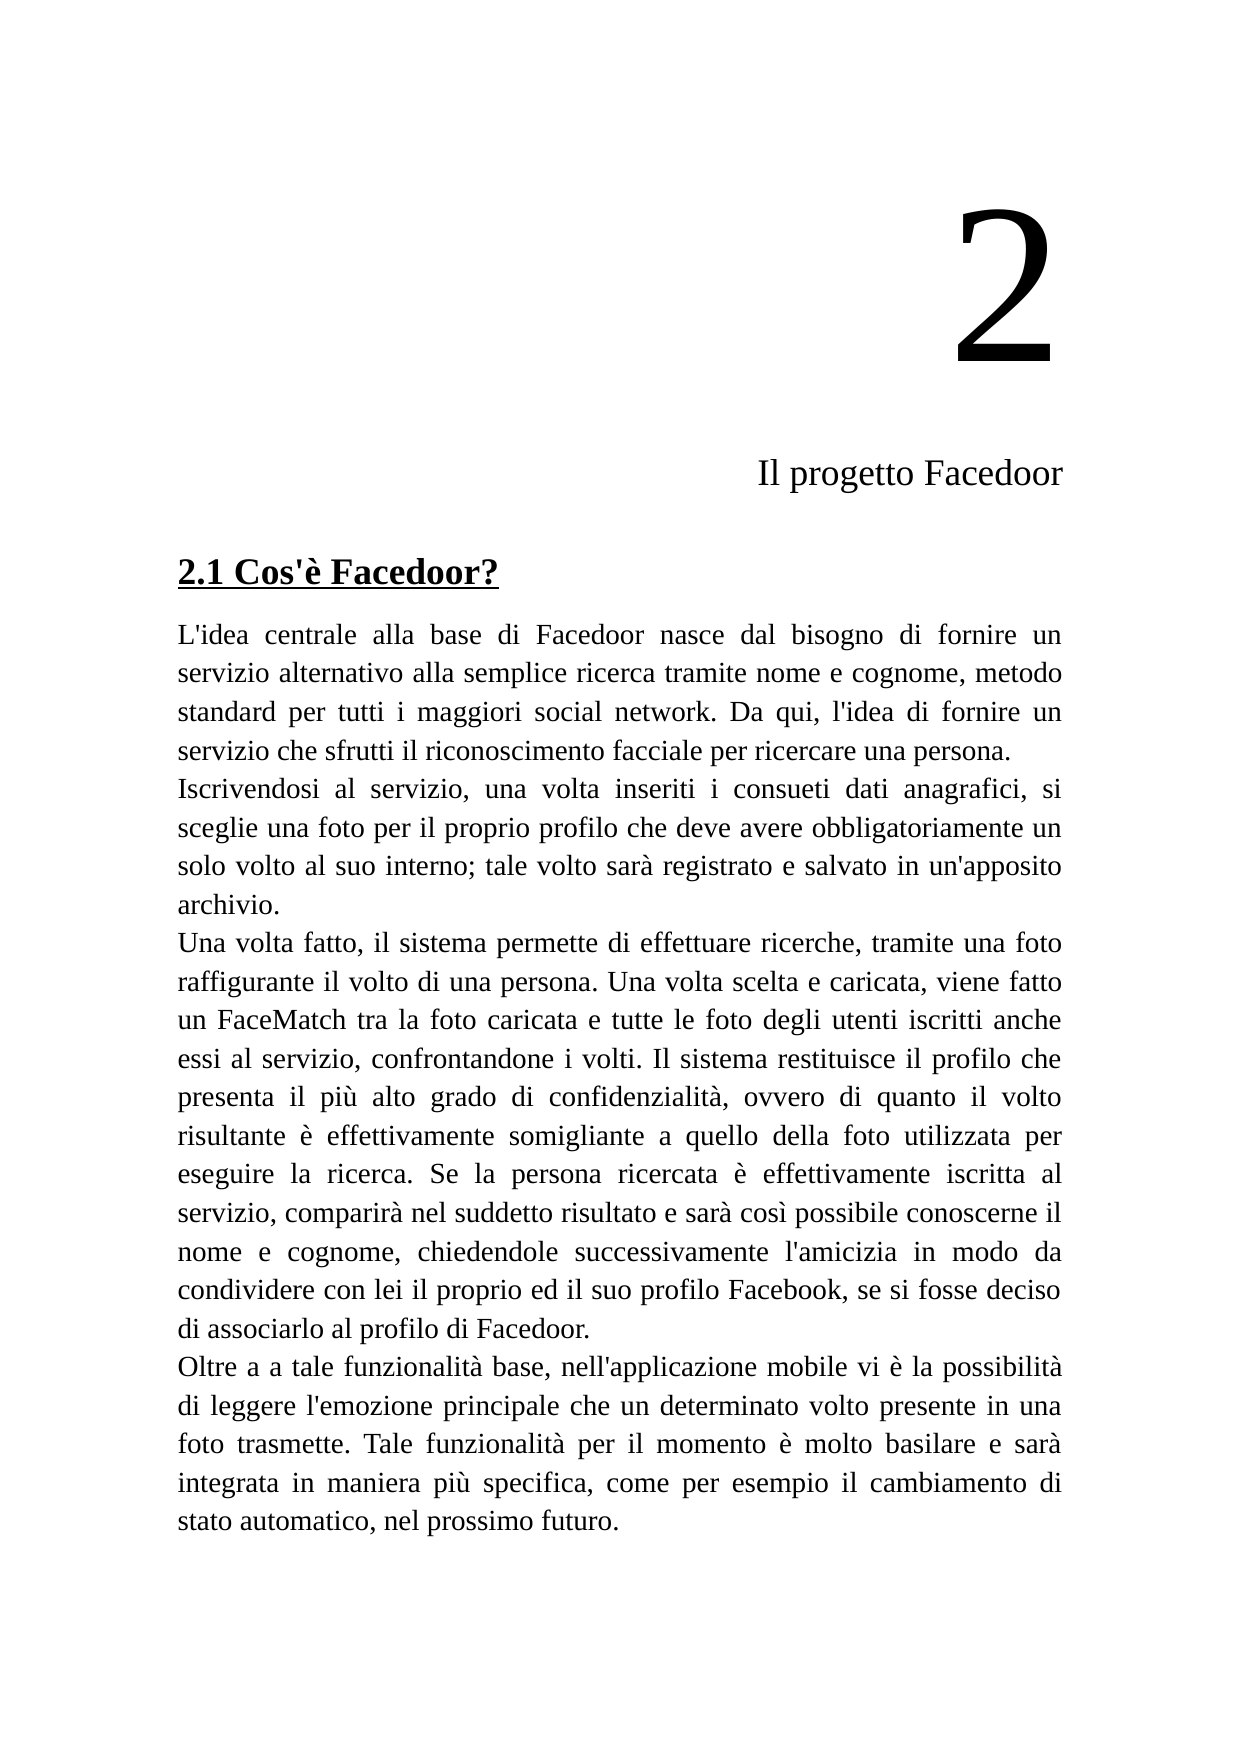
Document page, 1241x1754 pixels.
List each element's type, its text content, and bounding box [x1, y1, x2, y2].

text Una volta fatto, il sistema permette di effettuare ricerche, tramite una foto raffigurante il volto di una persona. Una volta scelta e caricata, viene fatto un FaceMatch tra la foto caricata e tutte le foto degli utenti iscritti anche essi al servizio, confrontandone i volti. Il sistema restituisce il profilo che presenta il più alto grado di confidenzialità, ovvero di quanto il volto risultante è effettivamente somigliante a quello della foto utilizzata per eseguire la ricerca. Se la persona ricercata è effettivamente iscritta al servizio, comparirà nel suddetto risultato e sarà così possibile conoscerne il nome e cognome, chiedendole successivamente l'amicizia in modo da condividere con lei il proprio ed il suo profilo Facebook, se si fosse deciso di associarlo al profilo di Facedoor. [177, 925, 1063, 1344]
text Il progetto Facedoor [177, 451, 1063, 494]
text 2.1 Cos'è Facedoor? [177, 550, 1063, 593]
text Oltre a a tale funzionalità base, nell'applicazione mobile vi è la possibilità di leggere l'emozione principale che un determinato volto presente in una foto trasmette. Tale funzionalità per il momento è molto basilare e sarà integrata in maniera più specifica, come per esempio il cambiamento di stato automatico, nel prossimo futuro. [177, 1349, 1063, 1537]
text L'idea centrale alla base di Facedoor nasce dal bisogno di fornire un servizio alternativo alla semplice ricerca tramite nome e cognome, metodo standard per tutti i maggiori social network. Da qui, l'idea di fornire un servizio che sfrutti il riconoscimento facciale per ricercare una persona. [177, 617, 1063, 766]
text Iscrivendosi al servizio, una volta inseriti i consueti dati anagrafici, si sceglie una foto per il proprio profilo che deve avere obbligatoriamente un solo volto al suo interno; tale volto sarà registrato e salvato in un'apposito archivio. [177, 771, 1063, 920]
text 2 [177, 148, 1063, 411]
